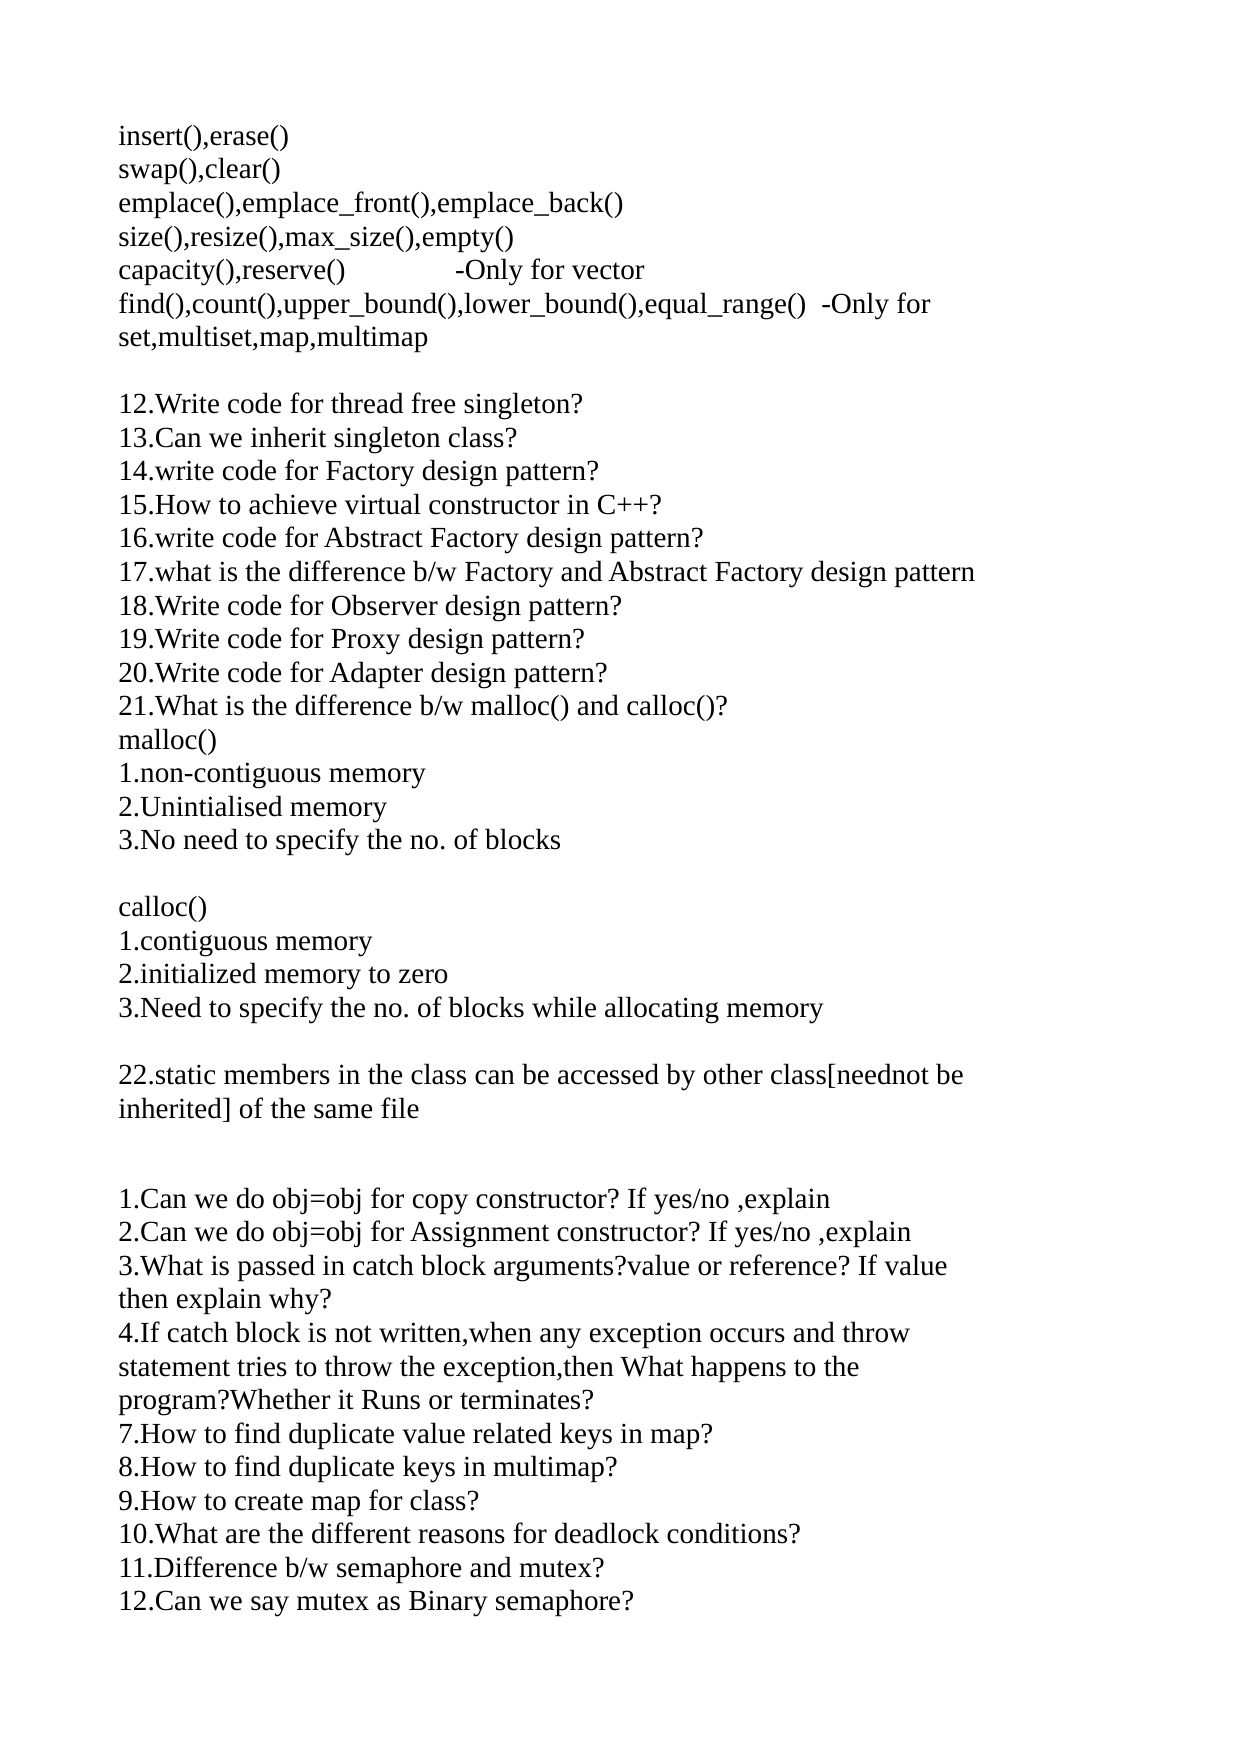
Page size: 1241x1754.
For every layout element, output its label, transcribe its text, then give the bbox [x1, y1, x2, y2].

text 1.Can we do obj=obj for copy constructor? If yes/no ,explain 2.Can we do obj=obj for Assignment constructor? If yes/no ,explain 3.What is passed in catch block arguments?value or reference? If value then explain why? 4.If catch block is not written,when any exception occurs and throw statement tries to throw the exception,then What happens to the program?Whether it Runs or terminates? 7.How to find duplicate value related keys in map? 8.How to find duplicate keys in multimap? 9.How to create map for class? 10.What are the different reasons for deadlock conditions? 11.Difference b/w semaphore and mutex? 12.Can we say mutex as Binary semaphore? [118, 1181, 1122, 1617]
text insert(),erase() swap(),clear() emplace(),emplace_front(),emplace_back() size(),resize(),max_size(),empty() capacity(),reserve() -Only for vector find(),count(),upper_bound(),lower_bound(),equal_range() -Only for set,multiset,map,multimap 12.Write code for thread free singleton? 13.Can we inherit singleton class? 14.write code for Factory design pattern? 15.How to achieve virtual constructor in C++? 16.write code for Abstract Factory design pattern? 17.what is the difference b/w Factory and Abstract Factory design pattern 18.Write code for Observer design pattern? 19.Write code for Proxy design pattern? 20.Write code for Adapter design pattern? 21.What is the difference b/w malloc() and calloc()? malloc() 1.non-contiguous memory 2.Unintialised memory 3.No need to specify the no. of blocks calloc() 1.contiguous memory 2.initialized memory to zero 3.Need to specify the no. of blocks while allocating memory 22.static members in the class can be accessed by other class[neednot be inherited] of the same file [118, 118, 1122, 1124]
